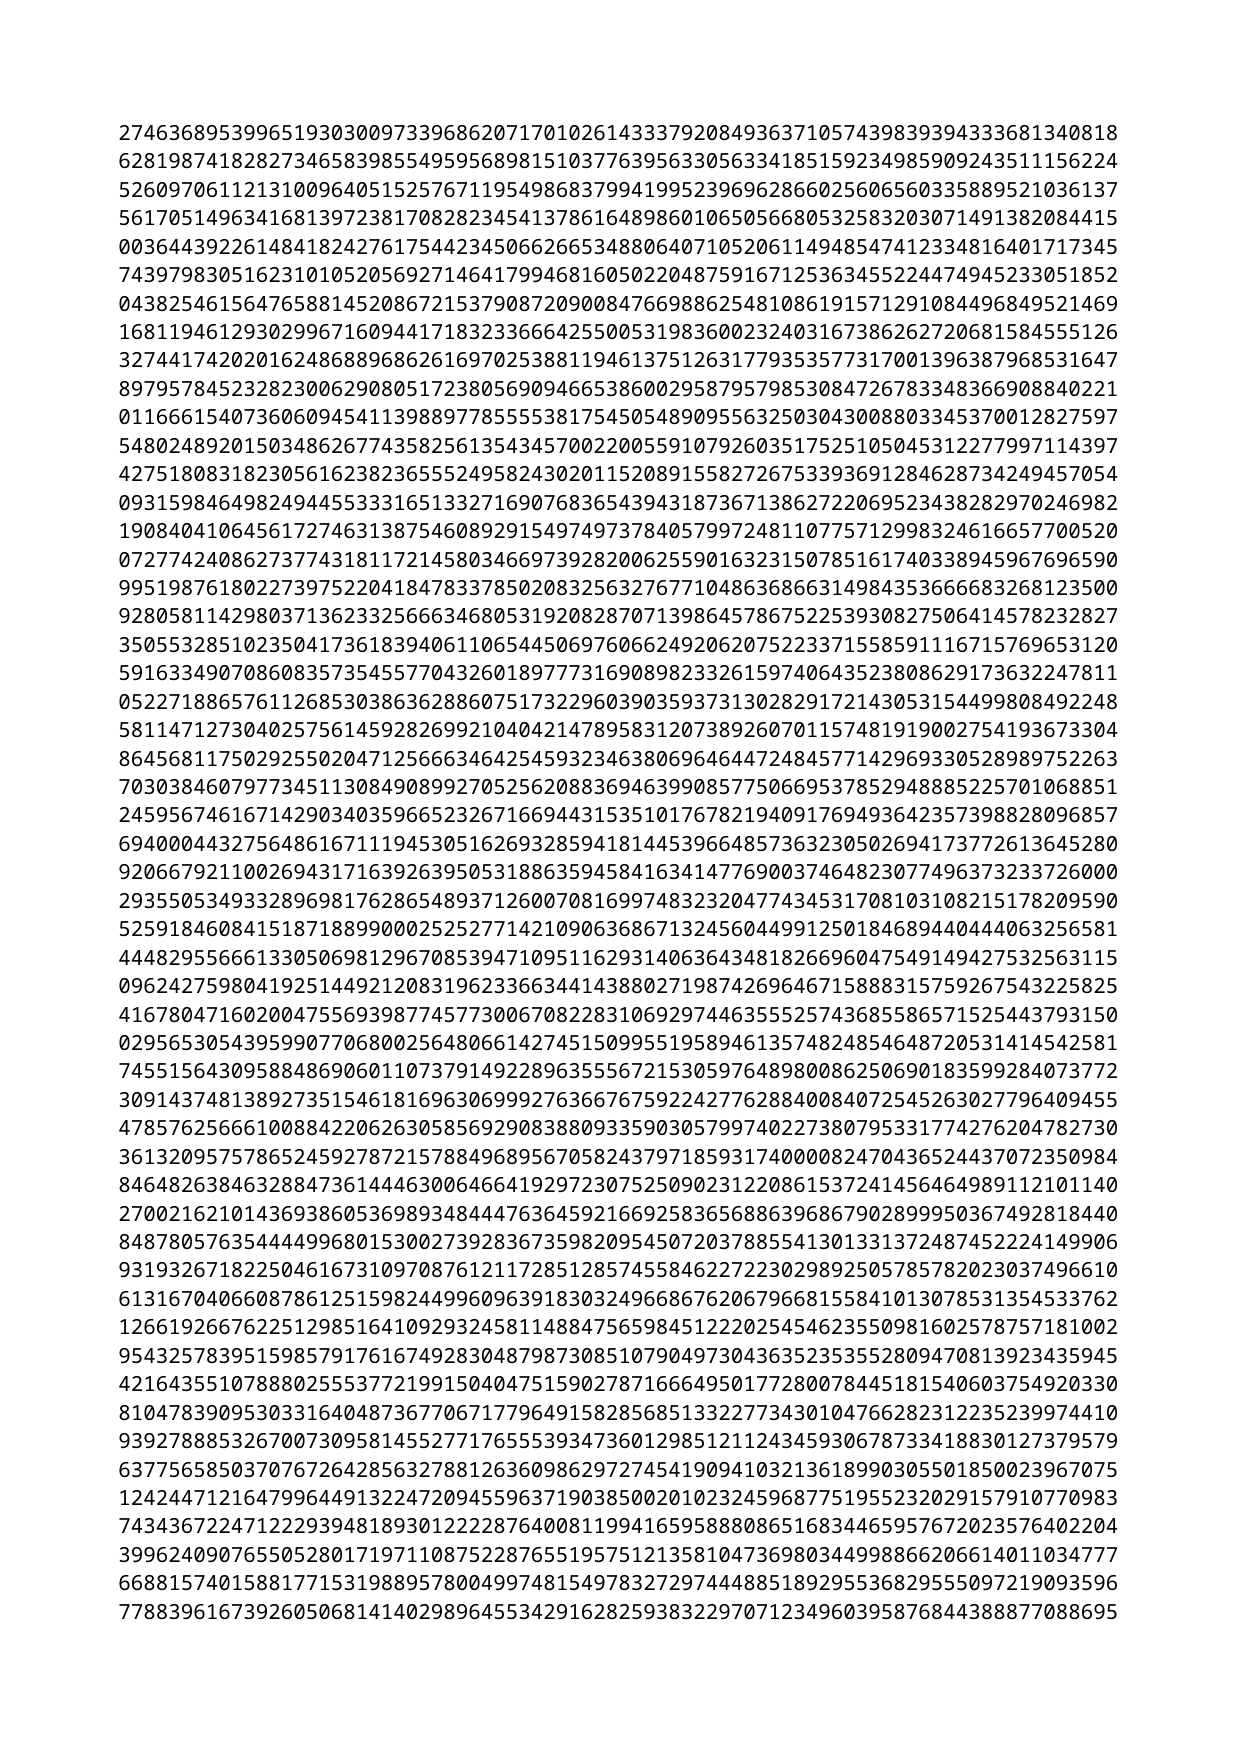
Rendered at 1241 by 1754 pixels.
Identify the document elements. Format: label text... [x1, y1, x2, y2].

text 2746368953996519303009733968620717010261433379208493637105743983939433368134081862819874182827346583985549595689815103776395633056334185159234985909243511156224526097061121310096405152576711954986837994199523969628660256065603358895210361375617051496341681397238170828234541378616489860106505668053258320307149138208441500364439226148418242761754423450662665348806407105206114948547412334816401717345743979830516231010520569271464179946816050220487591671253634552244749452330518520438254615647658814520867215379087209008476698862548108619157129108449684952146916811946129302996716094417183233666425500531983600232403167386262720681584555126327441742020162486889686261697025388119461375126317793535773170013963879685316478979578452328230062908051723805690946653860029587957985308472678334836690884022101166615407360609454113988977855553817545054890955632503043008803345370012827597548024892015034862677435825613543457002200559107926035175251050453122779971143974275180831823056162382365552495824302011520891558272675339369128462873424945705409315984649824944553331651332716907683654394318736713862722069523438282970246982190840410645617274631387546089291549749737840579972481107757129983246166577005200727742408627377431811721458034669739282006255901632315078516174033894596769659099519876180227397522041847833785020832563276771048636866314984353666683268123500928058114298037136233256663468053192082870713986457867522539308275064145782328273505532851023504173618394061106544506976066249206207522337155859111671576965312059163349070860835735455770432601897773169089823326159740643523808629173632247811052271886576112685303863628860751732296039035937313028291721430531544998084922485811471273040257561459282699210404214789583120738926070115748191900275419367330486456811750292550204712566634642545932346380696464472484577142969330528989752263703038460797734511308490899270525620883694639908577506695378529488852257010688512459567461671429034035966523267166944315351017678219409176949364235739882809685769400044327564861671119453051626932859418144539664857363230502694173772613645280920667921100269431716392639505318863594584163414776900374648230774963732337260002935505349332896981762865489371260070816997483232047743453170810310821517820959052591846084151871889900025252771421090636867132456044991250184689440444063256581444829556661330506981296708539471095116293140636434818266960475491494275325631150962427598041925144921208319623366344143880271987426964671588831575926754322582541678047160200475569398774577300670822831069297446355525743685586571525443793150029565305439599077068002564806614274515099551958946135748248546487205314145425817455156430958848690601107379149228963555672153059764898008625069018359928407377230914374813892735154618169630699927636676759224277628840084072545263027796409455478576256661008842206263058569290838809335903057997402273807953317742762047827303613209575786524592787215788496895670582437971859317400008247043652443707235098484648263846328847361444630064664192972307525090231220861537241456464989112101140270021621014369386053698934844476364592166925836568863968679028999503674928184408487805763544449968015300273928367359820954507203788554130133137248745222414990693193267182250461673109708761211728512857455846227223029892505785782023037496610613167040660878612515982449960963918303249668676206796681558410130785313545337621266192667622512985164109293245811488475659845122202545462355098160257875718100295432578395159857917616749283048798730851079049730436352353552809470813923435945421643551078880255537721991504047515902787166649501772800784451815406037549203308104783909530331640487367706717796491582856851332277343010476628231223523997441093927888532670073095814552771765553934736012985121124345930678733418830127379579637756585037076726428563278812636098629727454190941032136189903055018500239670751242447121647996449132247209455963719038500201023245968775195523202915791077098374343672247122293948189301222287640081199416595888086516834465957672023576402204399624090765505280171971108752287655195751213581047369803449988662066140110347776688157401588177153198895780049974815497832729744488518929553682955509721909359677883961673926050681414029896455342916282593832297071234960395876844388877088695 [118, 118, 1122, 1625]
